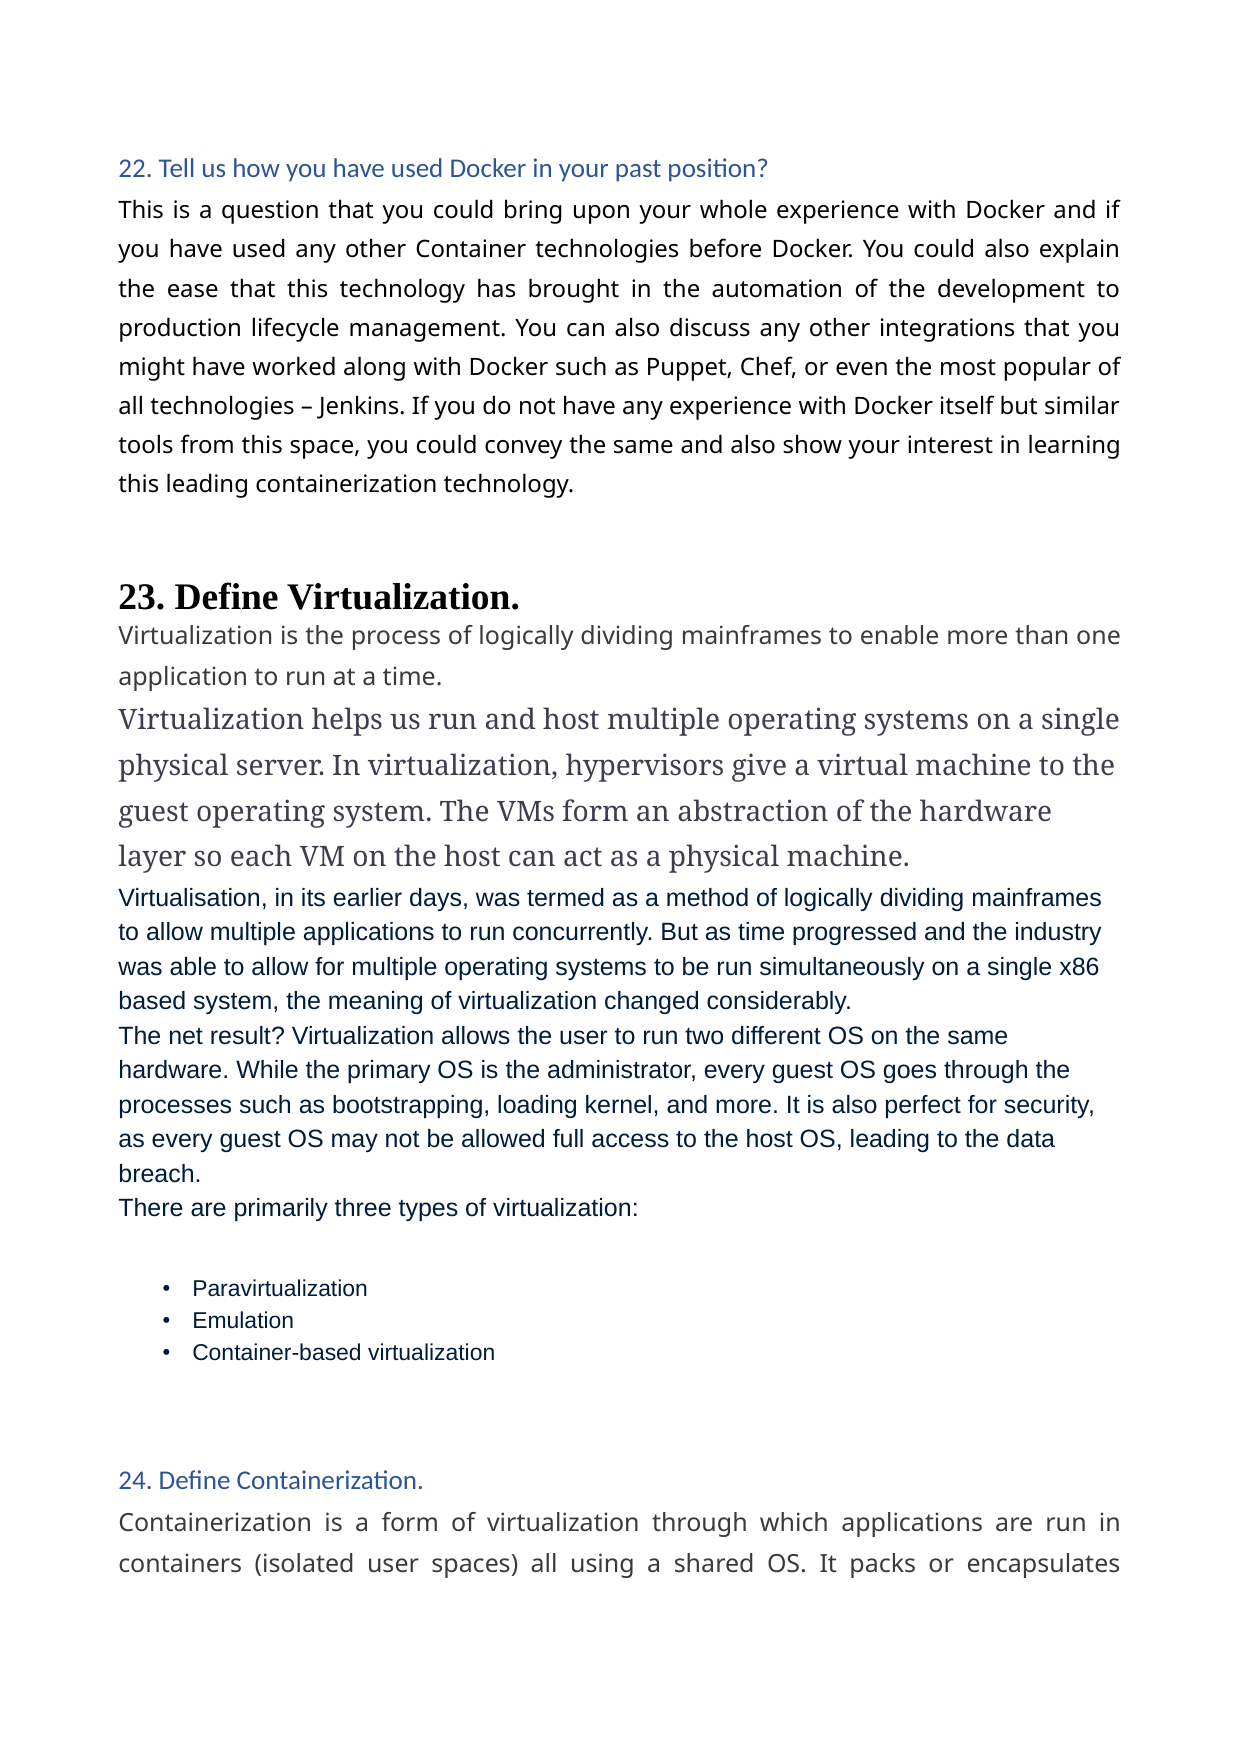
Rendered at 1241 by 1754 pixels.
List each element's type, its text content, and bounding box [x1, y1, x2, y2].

text The net result? Virtualization allows the user to run two different OS on the same hardware. While the primary OS is the administrator, every guest OS goes through the processes such as bootstrapping, loading kernel, and more. It is also perfect for security, as every guest OS may not be allowed full access to the host OS, leading to the data breach. [118, 1021, 1122, 1187]
list Paravirtualization [162, 1275, 1122, 1302]
text Virtualisation, in its earlier days, was termed as a method of logically dividing mainframes to allow multiple applications to run concurrently. But as time progressed and the industry was able to allow for multiple operating systems to be run simultaneously on a single x86 based system, the meaning of virtualization changed considerably. [118, 883, 1122, 1015]
list Container-based virtualization [162, 1338, 1122, 1365]
text There are primarily three types of virtualization: [118, 1193, 1122, 1222]
text This is a question that you could bring upon your whole experience with Docker and if you have used any other Container technologies before Docker. You could also explain the ease that this technology has brought in the automation of the development to production lifecycle management. You can also discuss any other integrations that you might have worked along with Docker such as Puppet, Chef, or even the most popular of all technologies – Jenkins. If you do not have any experience with Docker itself but similar tools from this space, you could convey the same and also show your interest in learning this leading containerization technology. [118, 193, 1122, 499]
subtitle 23. Define Virtualization. [118, 574, 1122, 617]
subtitle 22. Tell us how you have used Docker in your past position? [118, 151, 1122, 184]
list Emulation [162, 1307, 1122, 1333]
text Containerization is a form of virtualization through which applications are run in containers (isolated user spaces) all using a shared OS. It packs or encapsulates [118, 1505, 1122, 1580]
text Virtualization is the process of logically dividing mainframes to enable more than one application to run at a time. [118, 617, 1122, 692]
text Virtualization helps us run and host multiple operating systems on a single physical server. In virtualization, hypervisors give a virtual machine to the guest operating system. The VMs form an abstraction of the hardware layer so each VM on the host can act as a physical machine. [118, 699, 1122, 875]
subtitle 24. Define Containerization. [118, 1463, 1122, 1496]
